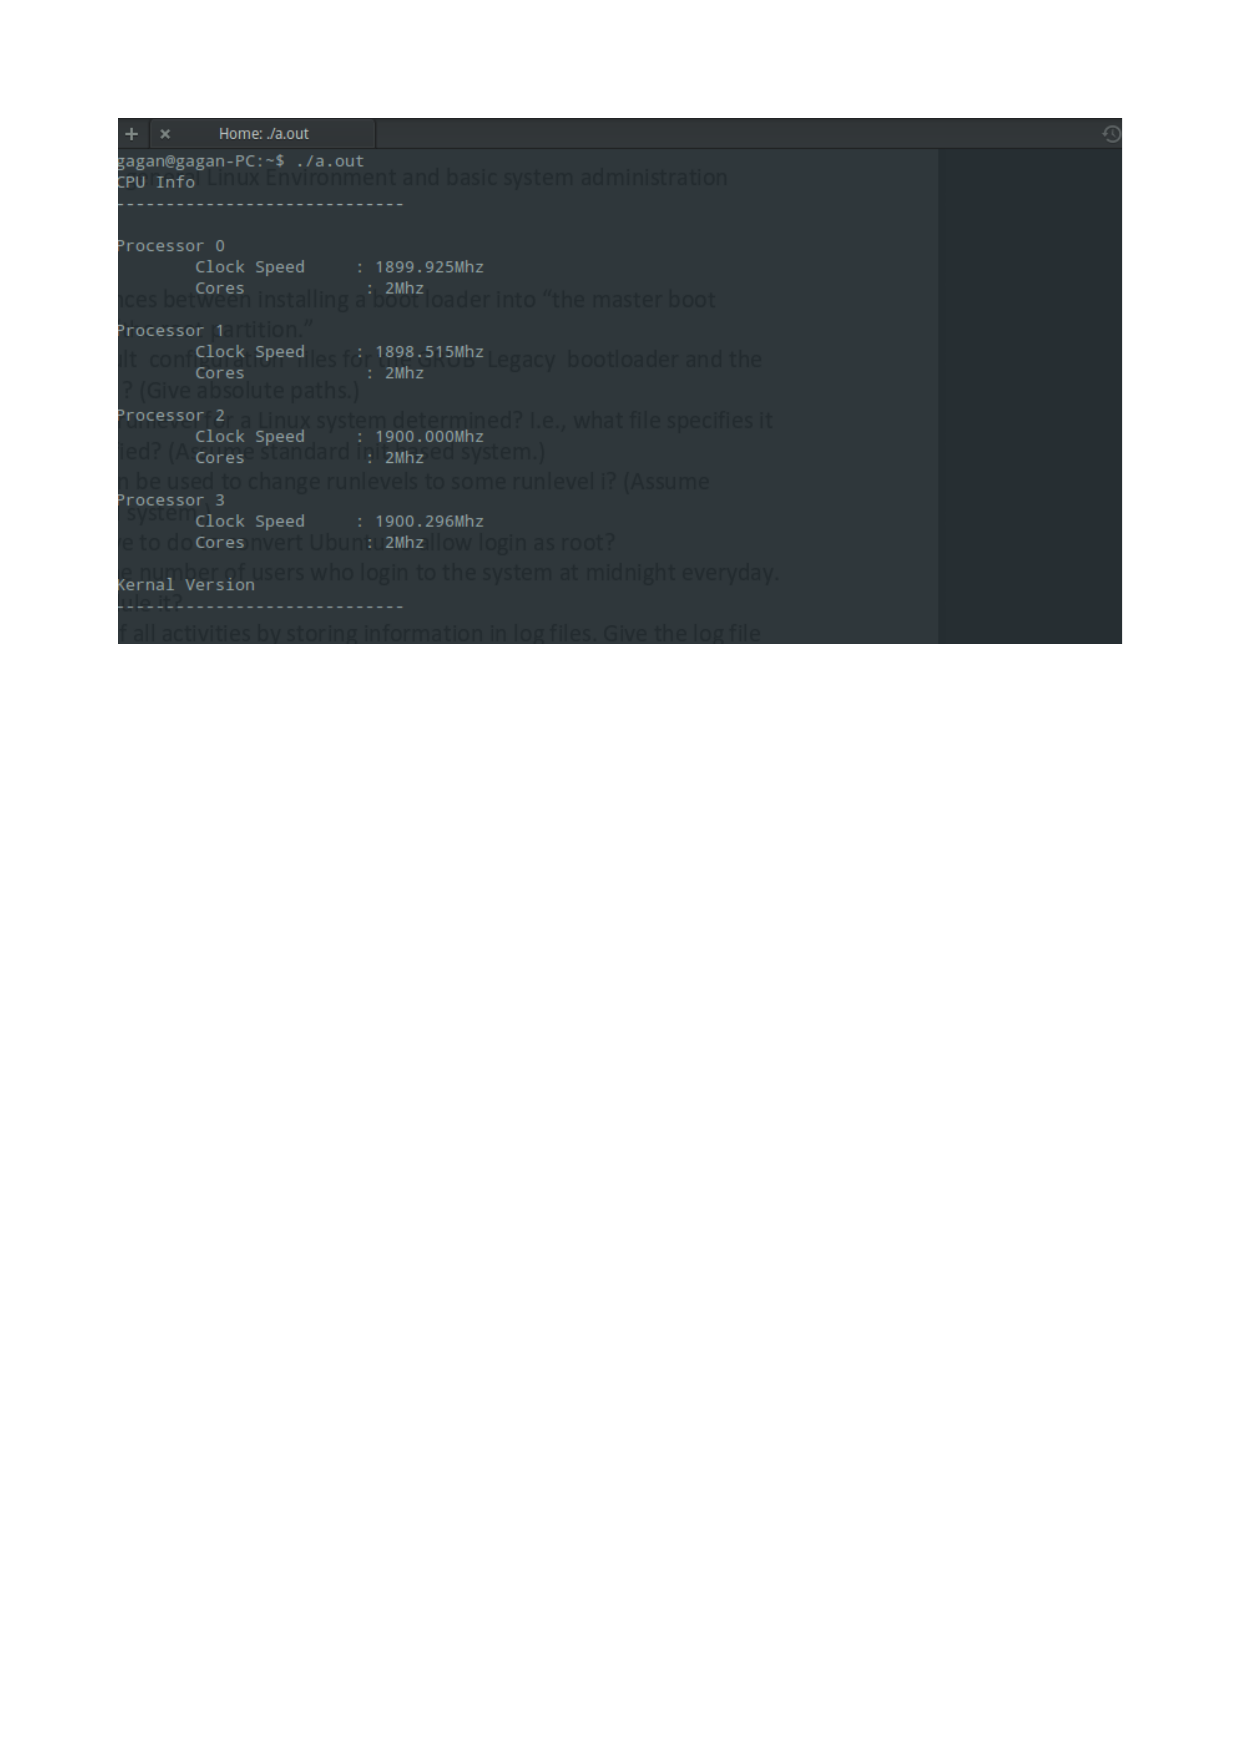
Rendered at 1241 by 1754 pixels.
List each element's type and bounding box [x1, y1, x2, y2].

picture [118, 118, 1123, 644]
